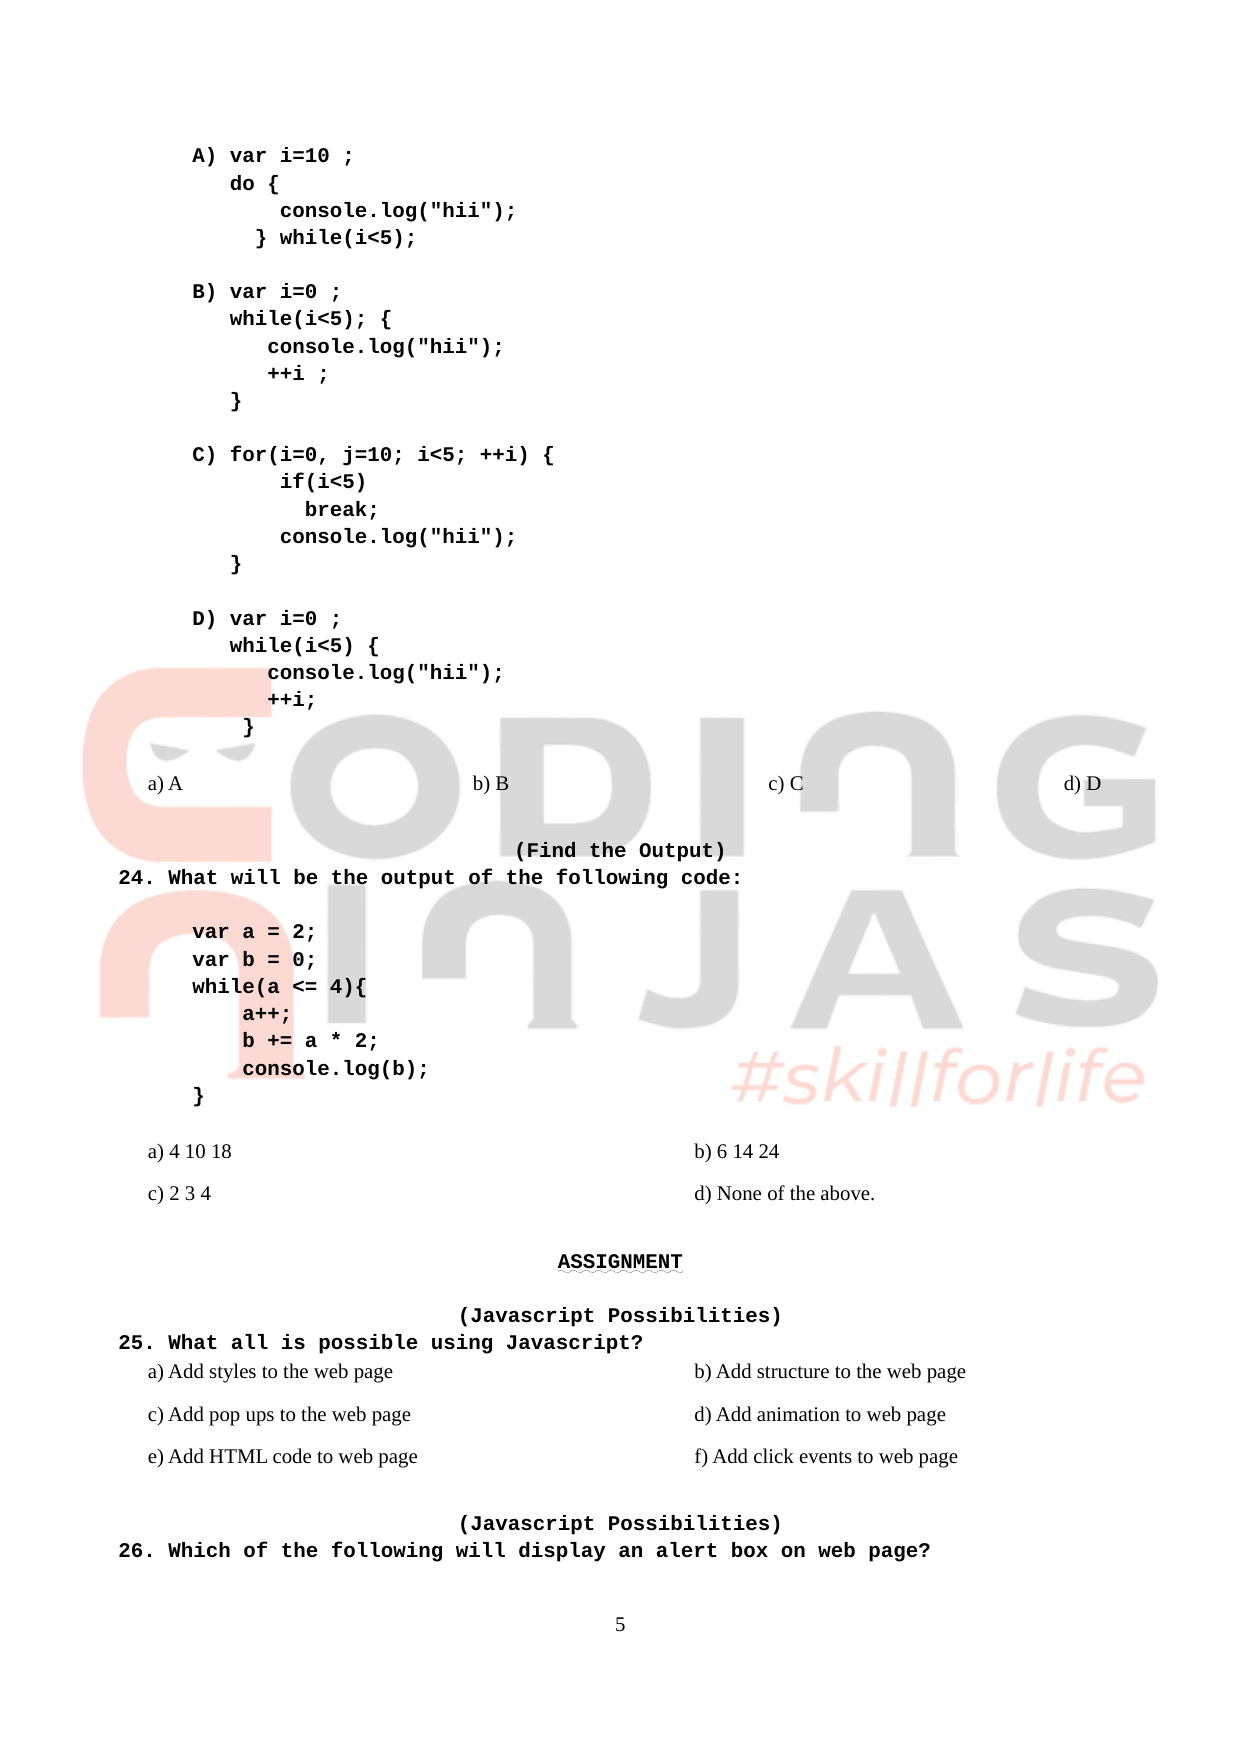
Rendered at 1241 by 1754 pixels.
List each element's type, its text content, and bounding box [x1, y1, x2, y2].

text } while(i<5); [192, 227, 1122, 251]
text ASSIGNMENT [118, 1251, 1122, 1274]
text 26. Which of the following will display an alert box on web page? [118, 1540, 1122, 1564]
text while(a <= 4){ [192, 976, 1122, 999]
text var b = 0; [192, 949, 1122, 972]
text (Find the Output) [118, 840, 1122, 864]
text (Javascript Possibilities) [118, 1305, 1122, 1329]
text ++i ; [192, 363, 1122, 386]
text console.log("hii"); [192, 200, 1122, 223]
text a) 4 10 18 b) 6 14 24 [148, 1139, 1122, 1163]
text c) 2 3 4 d) None of the above. [148, 1181, 1122, 1205]
text B) var i=0 ; [192, 281, 1122, 305]
text a++; [192, 1003, 1122, 1027]
text ++i; [192, 689, 1122, 713]
text if(i<5) [192, 472, 1122, 495]
text C) for(i=0, j=10; i<5; ++i) { [192, 444, 1122, 468]
text } [192, 553, 1122, 577]
text a) A b) B c) C d) D [148, 771, 1122, 795]
text while(i<5) { [192, 635, 1122, 658]
text console.log("hii"); [192, 662, 1122, 686]
text } [192, 716, 1122, 740]
text console.log(b); [192, 1057, 1122, 1081]
text console.log("hii"); [192, 526, 1122, 549]
text D) var i=0 ; [192, 607, 1122, 631]
text } [192, 390, 1122, 414]
text 24. What will be the output of the following code: [118, 867, 1122, 891]
text b += a * 2; [192, 1030, 1122, 1054]
text do { [192, 172, 1122, 196]
text A) var i=10 ; [192, 145, 1122, 169]
text while(i<5); { [192, 308, 1122, 332]
text a) Add styles to the web page b) Add structure to the web page [148, 1359, 1122, 1383]
text (Javascript Possibilities) [118, 1513, 1122, 1537]
text 25. What all is possible using Javascript? [118, 1332, 1122, 1356]
text } [192, 1085, 1122, 1108]
text var a = 2; [192, 922, 1122, 945]
text console.log("hii"); [192, 336, 1122, 359]
text e) Add HTML code to web page f) Add click events to web page [148, 1444, 1122, 1468]
text c) Add pop ups to the web page d) Add animation to web page [148, 1402, 1122, 1426]
text break; [192, 499, 1122, 522]
